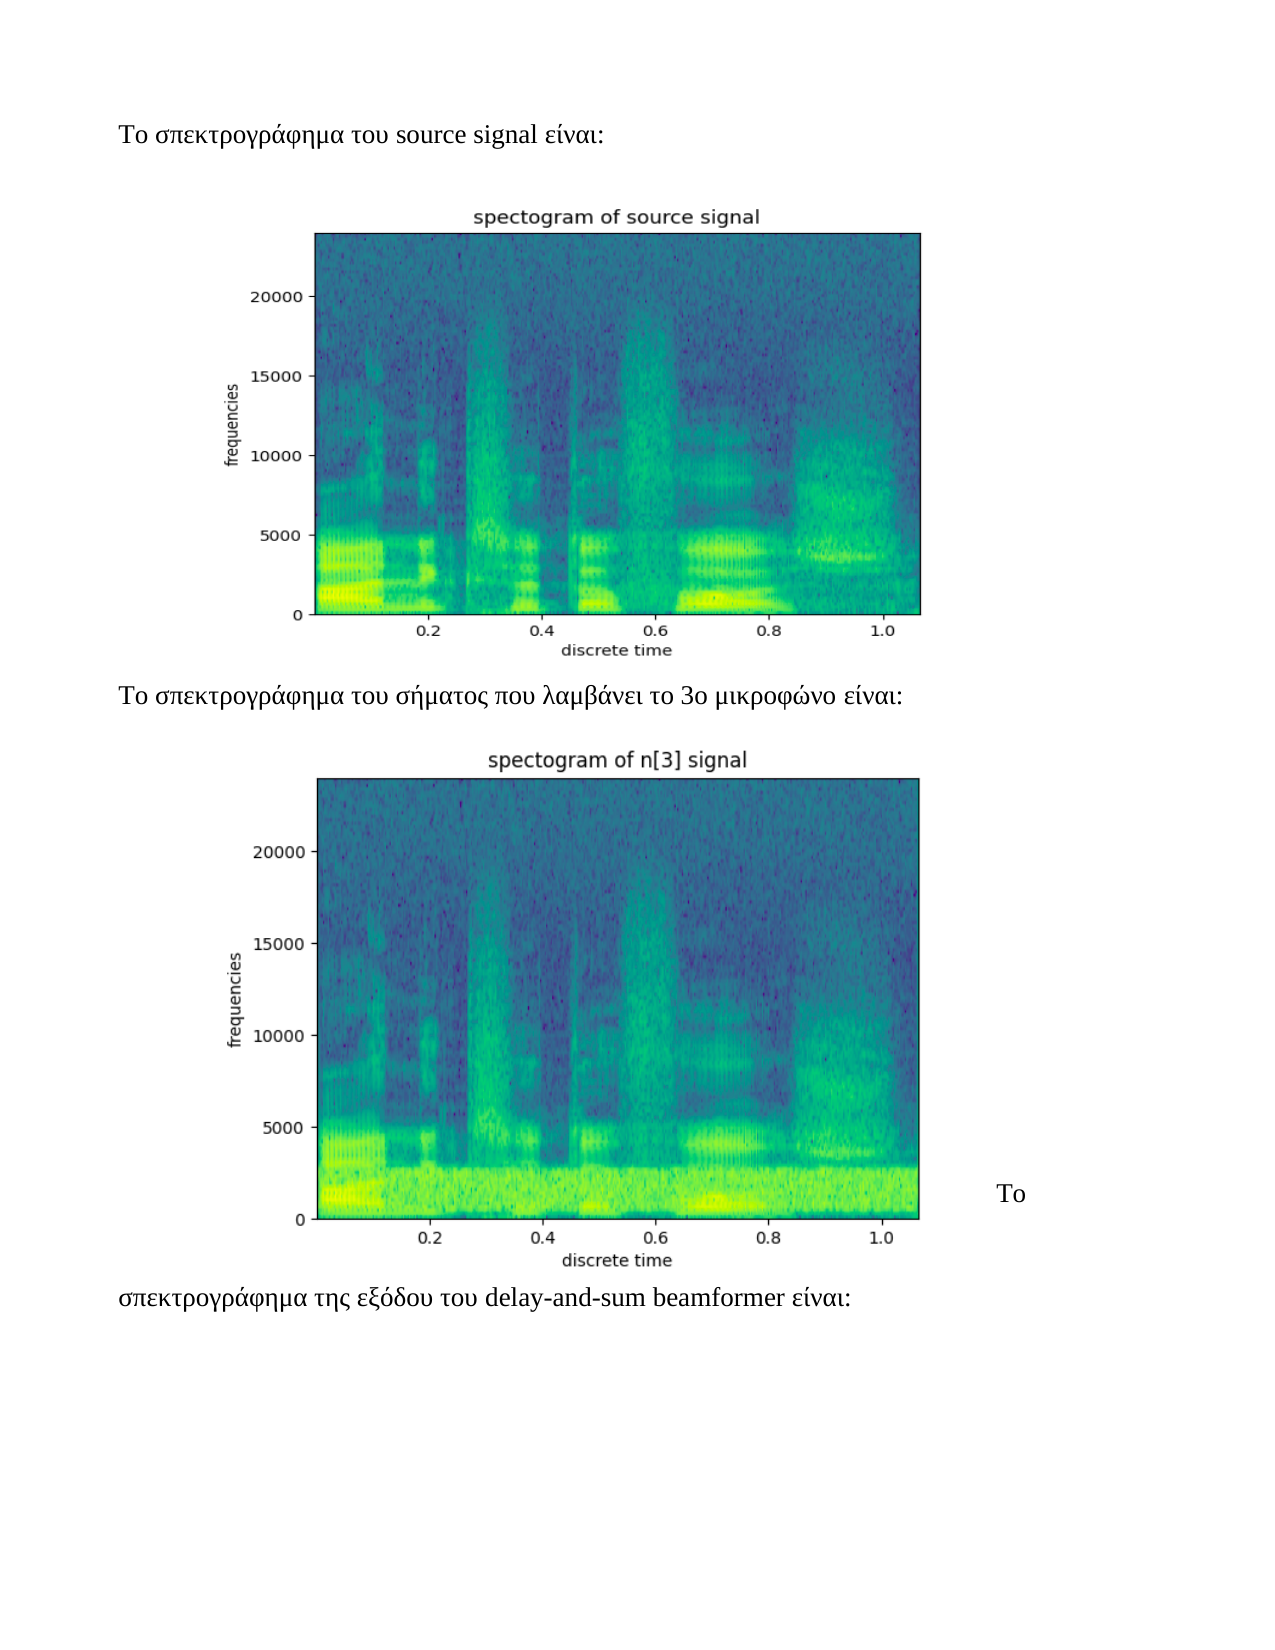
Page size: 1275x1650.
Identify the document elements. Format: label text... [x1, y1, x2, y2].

picture [220, 710, 996, 1282]
picture [217, 173, 998, 669]
text Το σπεκτρογράφημα του source signal είναι: [118, 118, 1157, 149]
text Το σπεκτρογράφημα του σήματος που λαμβάνει το 3ο μικροφώνο είναι: [118, 679, 1157, 710]
text Το σπεκτρογράφημα της εξόδου του delay-and-sum beamformer είναι: [118, 1177, 1157, 1312]
